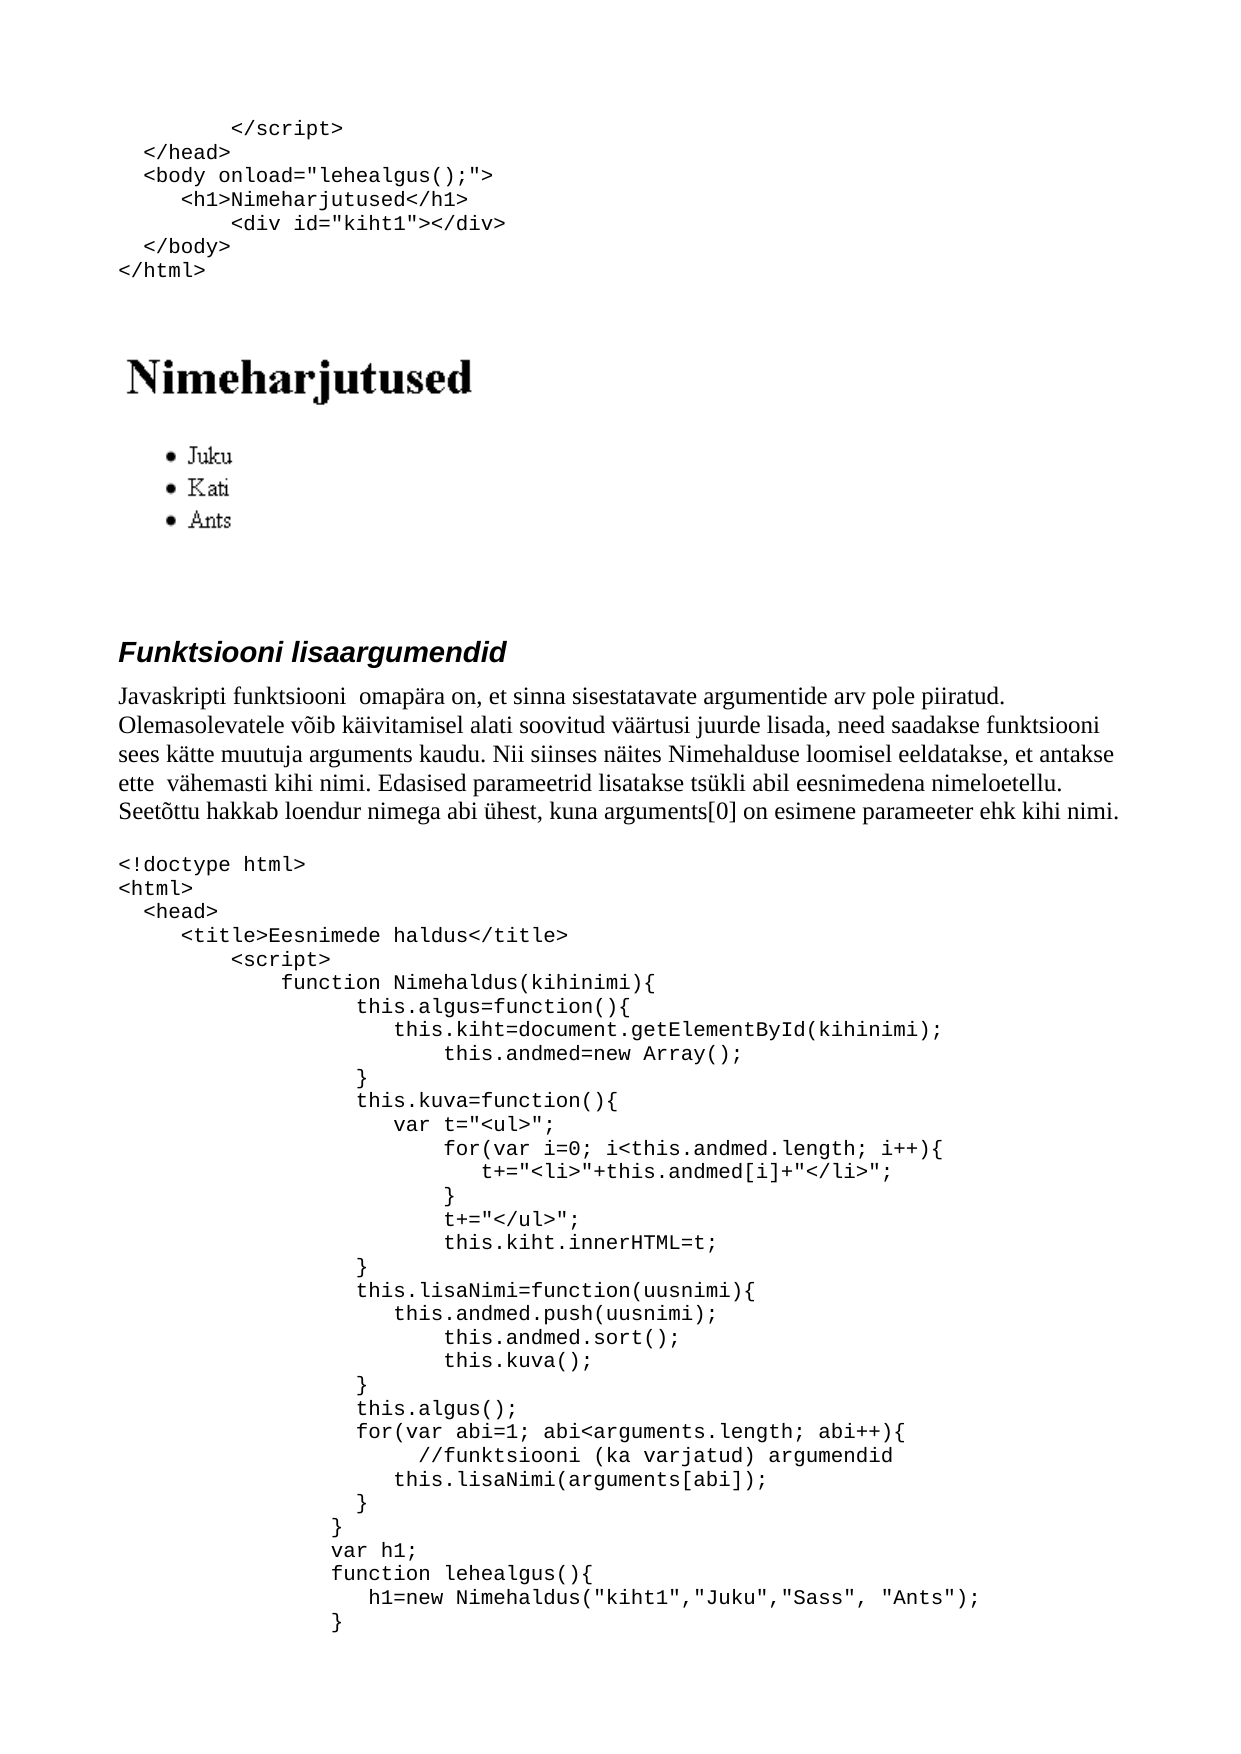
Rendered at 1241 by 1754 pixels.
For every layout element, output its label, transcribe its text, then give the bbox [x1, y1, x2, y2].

text t+="<li>"+this.andmed[i]+"</li>"; [118, 1161, 1122, 1185]
text </html> [118, 260, 1122, 284]
text } [118, 1374, 1122, 1398]
text <!doctype html> [118, 854, 1122, 878]
text <div id="kiht1"></div> [118, 213, 1122, 236]
text </script> [118, 118, 1122, 142]
text for(var abi=1; abi<arguments.length; abi++){ [118, 1421, 1122, 1445]
text var h1; [118, 1540, 1122, 1563]
text } [118, 1067, 1122, 1090]
text <h1>Nimeharjutused</h1> [118, 189, 1122, 213]
text <body onload="lehealgus();"> [118, 165, 1122, 189]
text } [118, 1256, 1122, 1279]
text for(var i=0; i<this.andmed.length; i++){ [118, 1138, 1122, 1161]
text } [118, 1492, 1122, 1516]
text var t="<ul>"; [118, 1114, 1122, 1138]
text <script> [118, 948, 1122, 972]
text this.lisaNimi=function(uusnimi){ [118, 1279, 1122, 1303]
text this.algus=function(){ [118, 996, 1122, 1019]
text } [118, 1185, 1122, 1209]
text <title>Eesnimede haldus</title> [118, 925, 1122, 948]
text this.algus(); [118, 1398, 1122, 1421]
text </body> [118, 236, 1122, 260]
subtitle Funktsiooni lisaargumendid [118, 635, 1122, 669]
text <html> [118, 878, 1122, 901]
text } [118, 1516, 1122, 1540]
text <head> [118, 901, 1122, 925]
text Javaskripti funktsiooni omapära on, et sinna sisestatavate argumentide arv pole piiratud. Olemasolevatele võib käivitamisel alati soovitud väärtusi juurde lisada, need saadakse funktsiooni sees kätte muutuja arguments kaudu. Nii siinses näites Nimehalduse loomisel eeldatakse, et antakse ette vähemasti kihi nimi. Edasised parameetrid lisatakse tsükli abil eesnimedena nimeloetellu. Seetõttu hakkab loendur nimega abi ühest, kuna arguments[0] on esimene parameeter ehk kihi nimi. [118, 681, 1122, 825]
text </head> [118, 142, 1122, 165]
text this.andmed.sort(); [118, 1327, 1122, 1351]
text this.kiht=document.getElementById(kihinimi); [118, 1019, 1122, 1043]
text this.kuva(); [118, 1351, 1122, 1374]
text this.kuva=function(){ [118, 1090, 1122, 1114]
text t+="</ul>"; [118, 1209, 1122, 1232]
text this.andmed=new Array(); [118, 1043, 1122, 1067]
text this.kiht.innerHTML=t; [118, 1232, 1122, 1256]
text function Nimehaldus(kihinimi){ [118, 972, 1122, 996]
text function lehealgus(){ [118, 1563, 1122, 1587]
text h1=new Nimehaldus("kiht1","Juku","Sass", "Ants"); [118, 1587, 1122, 1611]
text } [118, 1611, 1122, 1634]
text this.lisaNimi(arguments[abi]); [118, 1469, 1122, 1492]
text this.andmed.push(uusnimi); [118, 1303, 1122, 1327]
text //funktsiooni (ka varjatud) argumendid [118, 1445, 1122, 1469]
